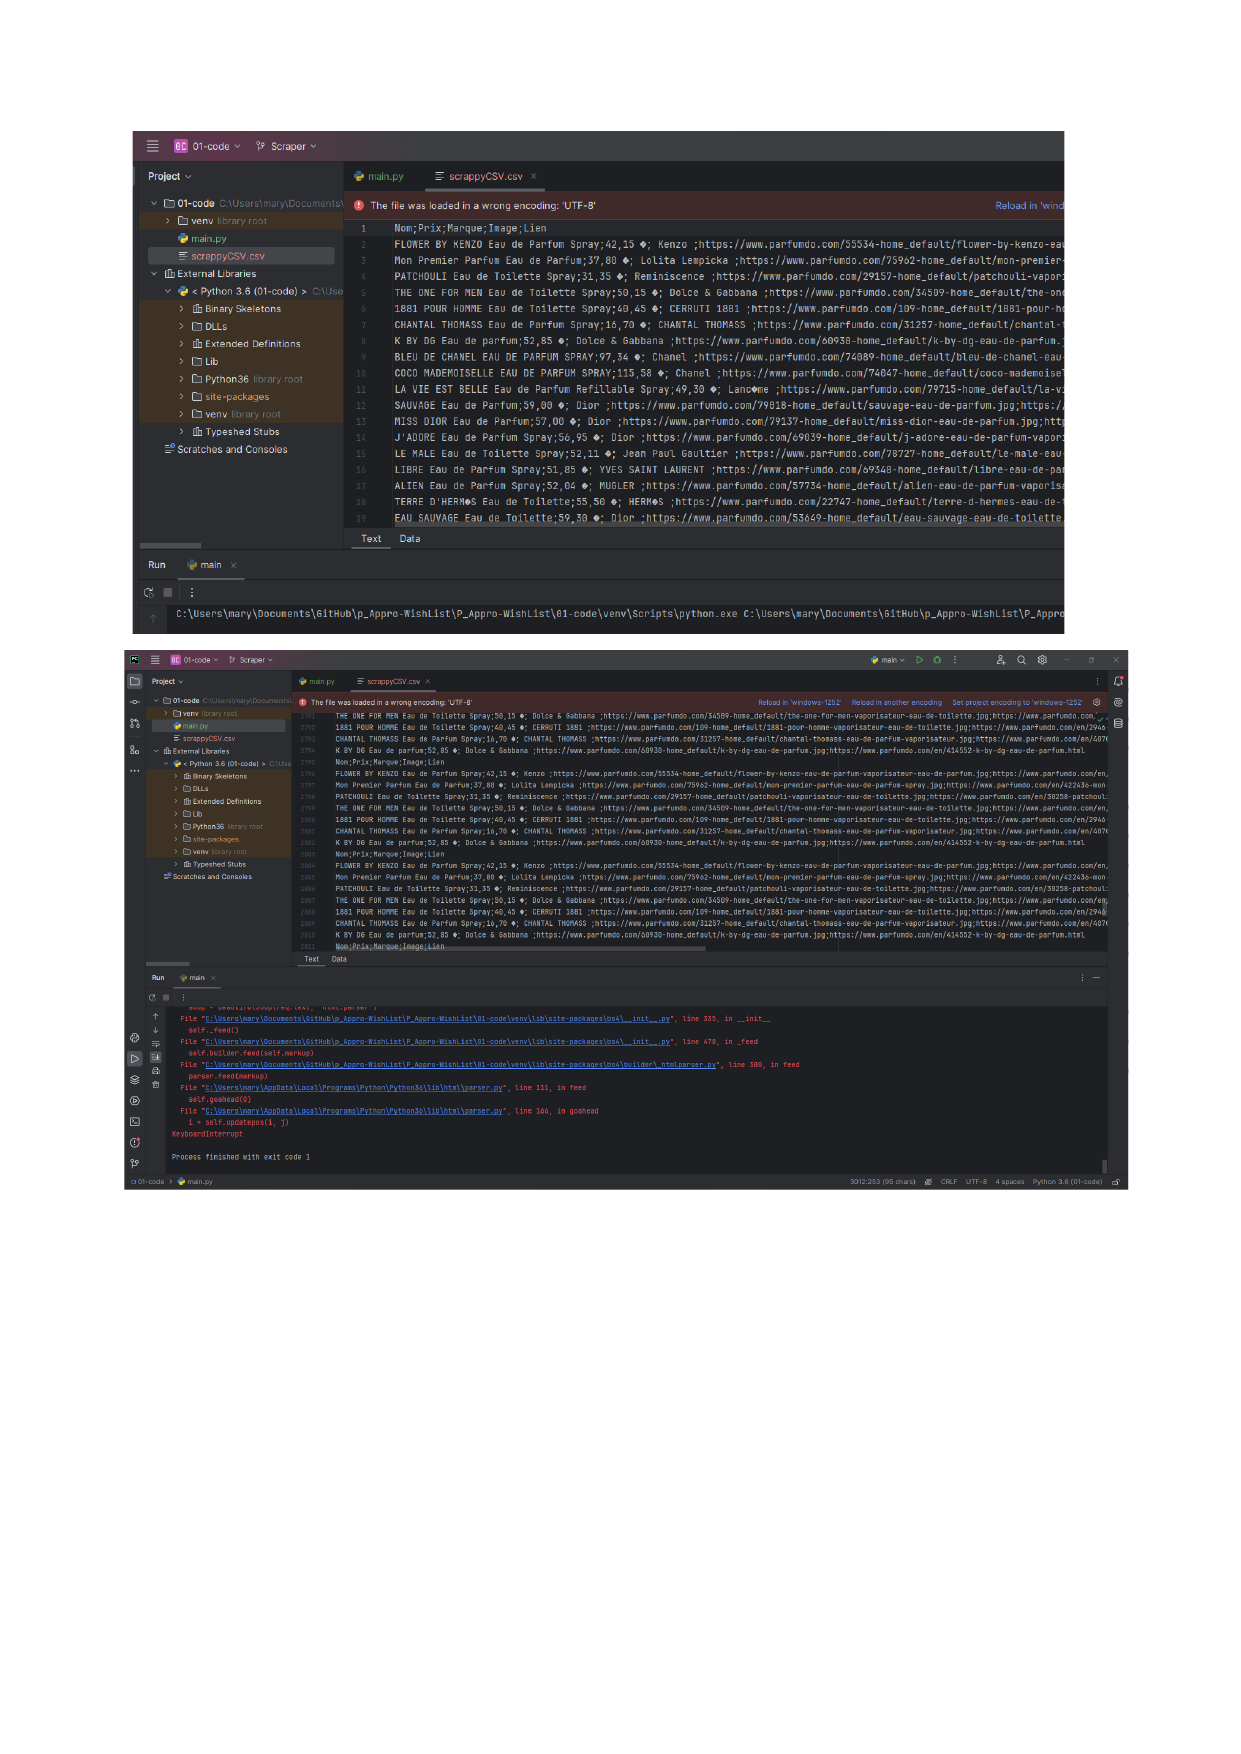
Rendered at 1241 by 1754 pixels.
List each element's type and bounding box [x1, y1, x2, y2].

picture [132, 131, 353, 634]
picture [124, 650, 1129, 1190]
